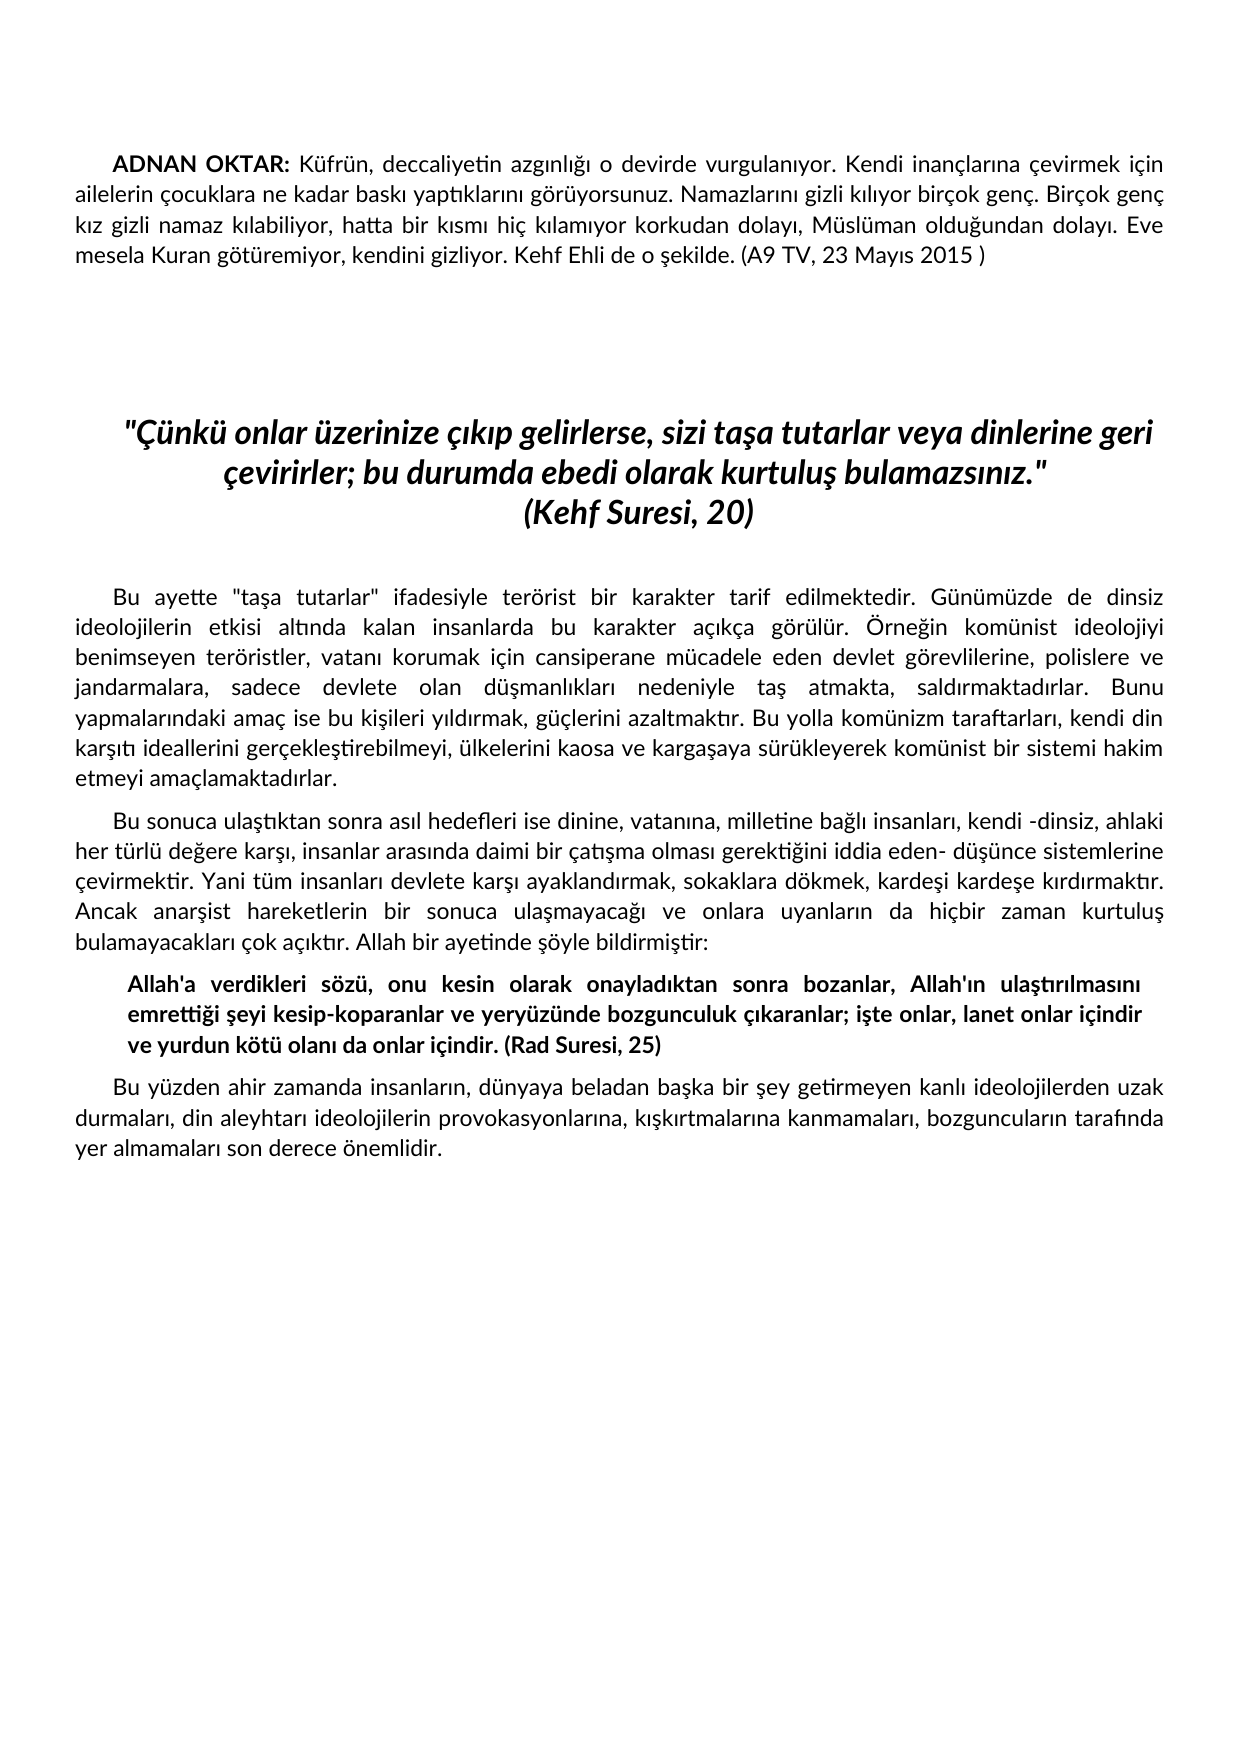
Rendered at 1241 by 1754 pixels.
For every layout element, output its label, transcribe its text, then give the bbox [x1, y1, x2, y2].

text ADNAN OKTAR: Küfrün, deccaliyetin azgınlığı o devirde vurgulanıyor. Kendi inançlarına çevirmek için ailelerin çocuklara ne kadar baskı yaptıklarını görüyorsunuz. Namazlarını gizli kılıyor birçok genç. Birçok genç kız gizli namaz kılabiliyor, hatta bir kısmı hiç kılamıyor korkudan dolayı, Müslüman olduğundan dolayı. Eve mesela Kuran götüremiyor, kendini gizliyor. Kehf Ehli de o şekilde. (A9 TV, 23 Mayıs 2015 ) [75, 150, 1165, 268]
text Bu sonuca ulaştıktan sonra asıl hedefleri ise dinine, vatanına, milletine bağlı insanları, kendi -dinsiz, ahlaki her türlü değere karşı, insanlar arasında daimi bir çatışma olması gerektiğini iddia eden- düşünce sistemlerine çevirmektir. Yani tüm insanları devlete karşı ayaklandırmak, sokaklara dökmek, kardeşi kardeşe kırdırmaktır. Ancak anarşist hareketlerin bir sonuca ulaşmayacağı ve onlara uyanların da hiçbir zaman kurtuluş bulamayacakları çok açıktır. Allah bir ayetinde şöyle bildirmiştir: [75, 806, 1165, 955]
text Allah'a verdikleri sözü, onu kesin olarak onayladıktan sonra bozanlar, Allah'ın ulaştırılmasını emrettiği şeyi kesip-koparanlar ve yeryüzünde bozgunculuk çıkaranlar; işte onlar, lanet onlar içindir ve yurdun kötü olanı da onlar içindir. (Rad Suresi, 25) [127, 970, 1143, 1058]
text Bu ayette "taşa tutarlar" ifadesiyle terörist bir karakter tarif edilmektedir. Günümüzde de dinsiz ideolojilerin etkisi altında kalan insanlarda bu karakter açıkça görülür. Örneğin komünist ideolojiyi benimseyen teröristler, vatanı korumak için cansiperane mücadele eden devlet görevlilerine, polislere ve jandarmalara, sadece devlete olan düşmanlıkları nedeniyle taş atmakta, saldırmaktadırlar. Bunu yapmalarındaki amaç ise bu kişileri yıldırmak, güçlerini azaltmaktır. Bu yolla komünizm taraftarları, kendi din karşıtı ideallerini gerçekleştirebilmeyi, ülkelerini kaosa ve kargaşaya sürükleyerek komünist bir sistemi hakim etmeyi amaçlamaktadırlar. [75, 582, 1165, 791]
subtitle "Çünkü onlar üzerinize çıkıp gelirlerse, sizi taşa tutarlar veya dinlerine geri çevirirler; bu durumda ebedi olarak kurtuluş bulamazsınız." (Kehf Suresi, 20) [112, 411, 1165, 531]
text Bu yüzden ahir zamanda insanların, dünyaya beladan başka bir şey getirmeyen kanlı ideolojilerden uzak durmaları, din aleyhtarı ideolojilerin provokasyonlarına, kışkırtmalarına kanmamaları, bozguncuların tarafında yer almamaları son derece önemlidir. [75, 1073, 1165, 1161]
